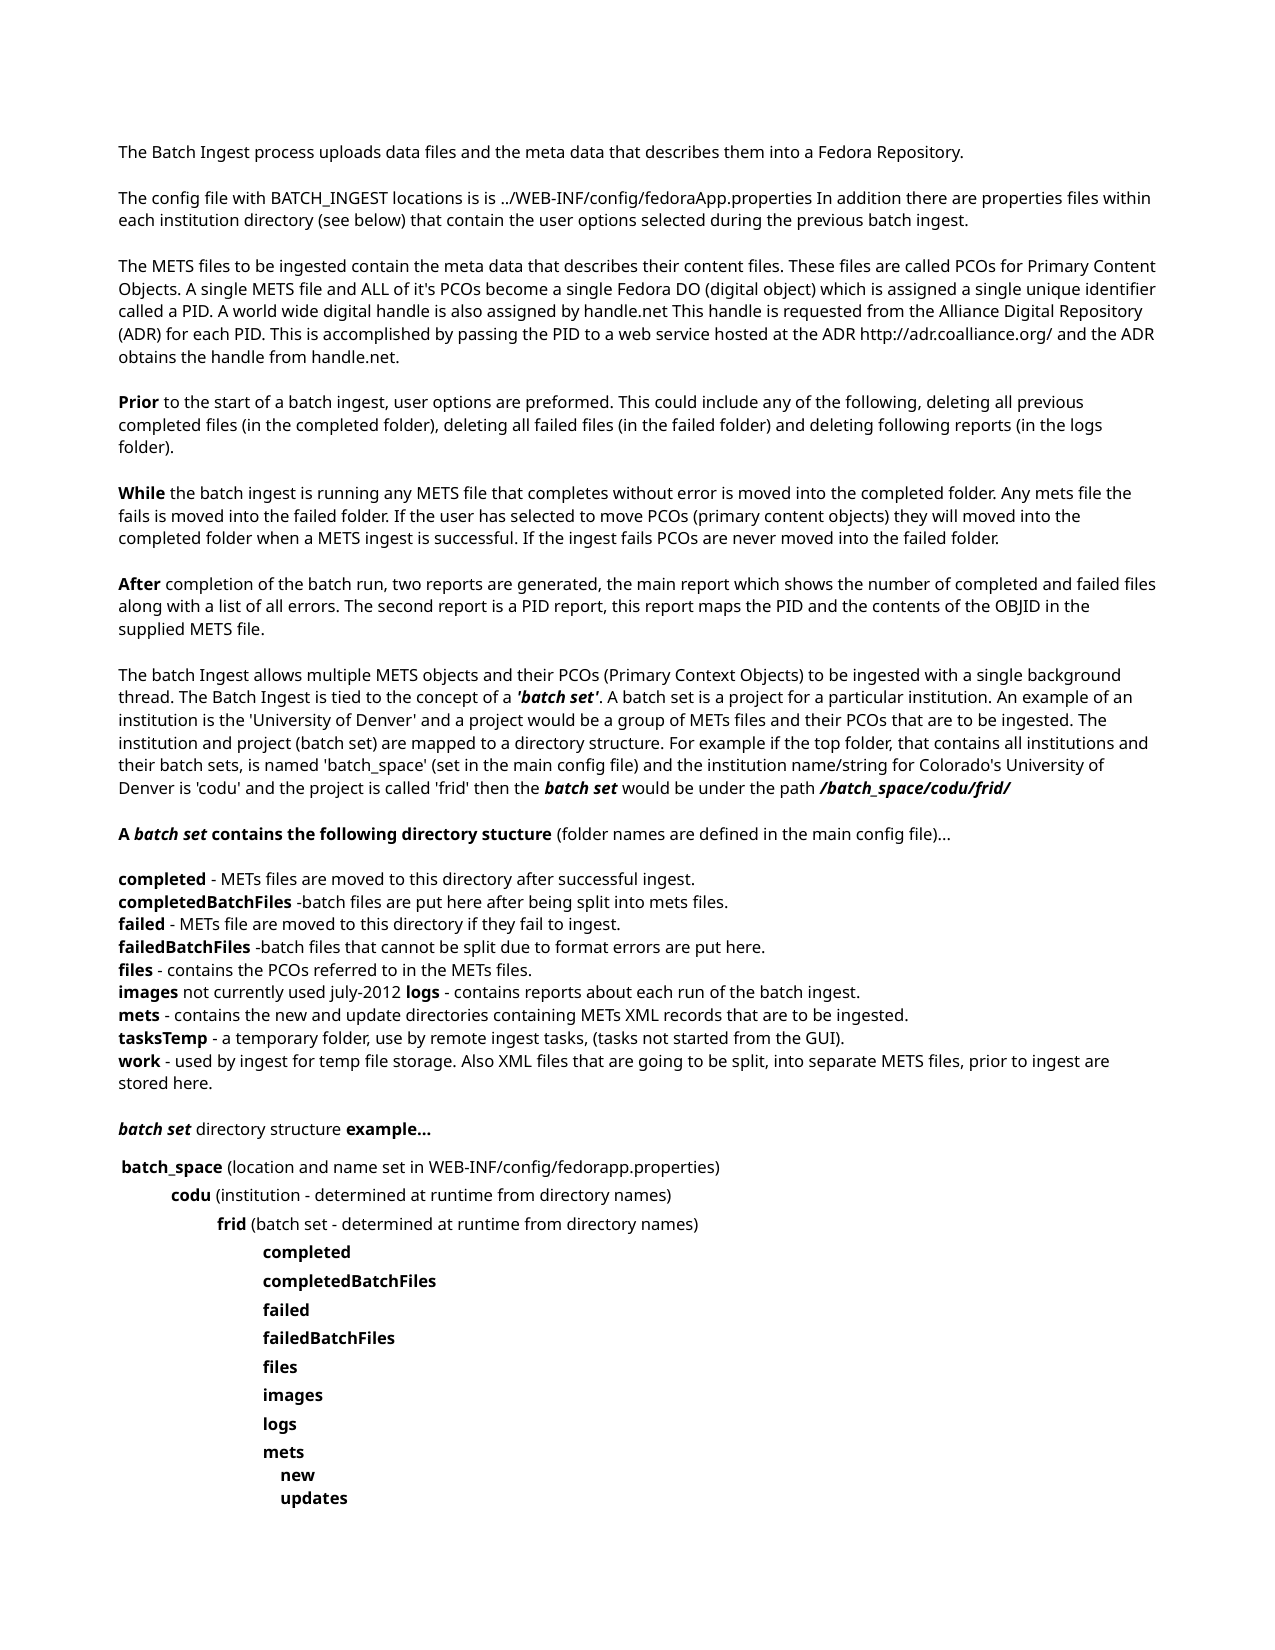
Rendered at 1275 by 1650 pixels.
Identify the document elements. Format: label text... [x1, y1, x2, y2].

table_cell [118, 1409, 168, 1438]
table_cell completed [260, 1238, 788, 1267]
table_cell [118, 1267, 168, 1295]
table_cell frid (batch set - determined at runtime from directory names) [214, 1210, 788, 1238]
table_cell [168, 1238, 214, 1267]
table_cell [118, 1352, 168, 1381]
table_cell [168, 1210, 214, 1238]
table_cell [118, 1381, 168, 1409]
table_cell completedBatchFiles [260, 1267, 788, 1295]
table_cell [168, 1438, 214, 1512]
table_cell [118, 1438, 168, 1512]
table_cell mets new updates [260, 1438, 788, 1512]
table_cell [168, 1352, 214, 1381]
table_cell [118, 1295, 168, 1324]
table_cell logs [260, 1409, 788, 1438]
table_cell [118, 1181, 168, 1209]
table_cell [118, 1238, 168, 1267]
table_cell failed [260, 1295, 788, 1324]
table_cell failedBatchFiles [260, 1324, 788, 1352]
table_cell [168, 1267, 214, 1295]
table_cell [118, 1324, 168, 1352]
table_cell files [260, 1352, 788, 1381]
table_cell codu (institution - determined at runtime from directory names) [168, 1181, 788, 1209]
table_cell [168, 1381, 214, 1409]
table_cell [214, 1295, 260, 1324]
table_header batch_space (location and name set in WEB-INF/config/fedorapp.properties) [118, 1153, 788, 1181]
table_cell [214, 1381, 260, 1409]
table_cell [214, 1409, 260, 1438]
table_cell [214, 1238, 260, 1267]
table_cell images [260, 1381, 788, 1409]
table_cell [214, 1324, 260, 1352]
table_cell [168, 1324, 214, 1352]
table_cell [168, 1409, 214, 1438]
table_cell [168, 1295, 214, 1324]
table_cell [214, 1267, 260, 1295]
text The Batch Ingest process uploads data files and the meta data that describes them into a Fedora Repository. The config file with BATCH_INGEST locations is is ../WEB-INF/config/fedoraApp.properties In addition there are properties files within each institution directory (see below) that contain the user options selected during the previous batch ingest. The METS files to be ingested contain the meta data that describes their content files. These files are called PCOs for Primary Content Objects. A single METS file and ALL of it's PCOs become a single Fedora DO (digital object) which is assigned a single unique identifier called a PID. A world wide digital handle is also assigned by handle.net This handle is requested from the Alliance Digital Repository (ADR) for each PID. This is accomplished by passing the PID to a web service hosted at the ADR http://adr.coalliance.org/ and the ADR obtains the handle from handle.net. Prior to the start of a batch ingest, user options are preformed. This could include any of the following, deleting all previous completed files (in the completed folder), deleting all failed files (in the failed folder) and deleting following reports (in the logs folder). While the batch ingest is running any METS file that completes without error is moved into the completed folder. Any mets file the fails is moved into the failed folder. If the user has selected to move PCOs (primary content objects) they will moved into the completed folder when a METS ingest is successful. If the ingest fails PCOs are never moved into the failed folder. After completion of the batch run, two reports are generated, the main report which shows the number of completed and failed files along with a list of all errors. The second report is a PID report, this report maps the PID and the contents of the OBJID in the supplied METS file. The batch Ingest allows multiple METS objects and their PCOs (Primary Context Objects) to be ingested with a single background thread. The Batch Ingest is tied to the concept of a 'batch set'. A batch set is a project for a particular institution. An example of an institution is the 'University of Denver' and a project would be a group of METs files and their PCOs that are to be ingested. The institution and project (batch set) are mapped to a directory structure. For example if the top folder, that contains all institutions and their batch sets, is named 'batch_space' (set in the main config file) and the institution name/string for Colorado's University of Denver is 'codu' and the project is called 'frid' then the batch set would be under the path /batch_space/codu/frid/ A batch set contains the following directory stucture (folder names are defined in the main config file)... completed - METs files are moved to this directory after successful ingest. completedBatchFiles -batch files are put here after being split into mets files. failed - METs file are moved to this directory if they fail to ingest. failedBatchFiles -batch files that cannot be split due to format errors are put here. files - contains the PCOs referred to in the METs files. images not currently used july-2012 logs - contains reports about each run of the batch ingest. mets - contains the new and update directories containing METs XML records that are to be ingested. tasksTemp - a temporary folder, use by remote ingest tasks, (tasks not started from the GUI). work - used by ingest for temp file storage. Also XML files that are going to be split, into separate METS files, prior to ingest are stored here. batch set directory structure example... [118, 118, 1157, 1140]
table_cell [214, 1352, 260, 1381]
table_cell [118, 1210, 168, 1238]
table_cell [214, 1438, 260, 1512]
